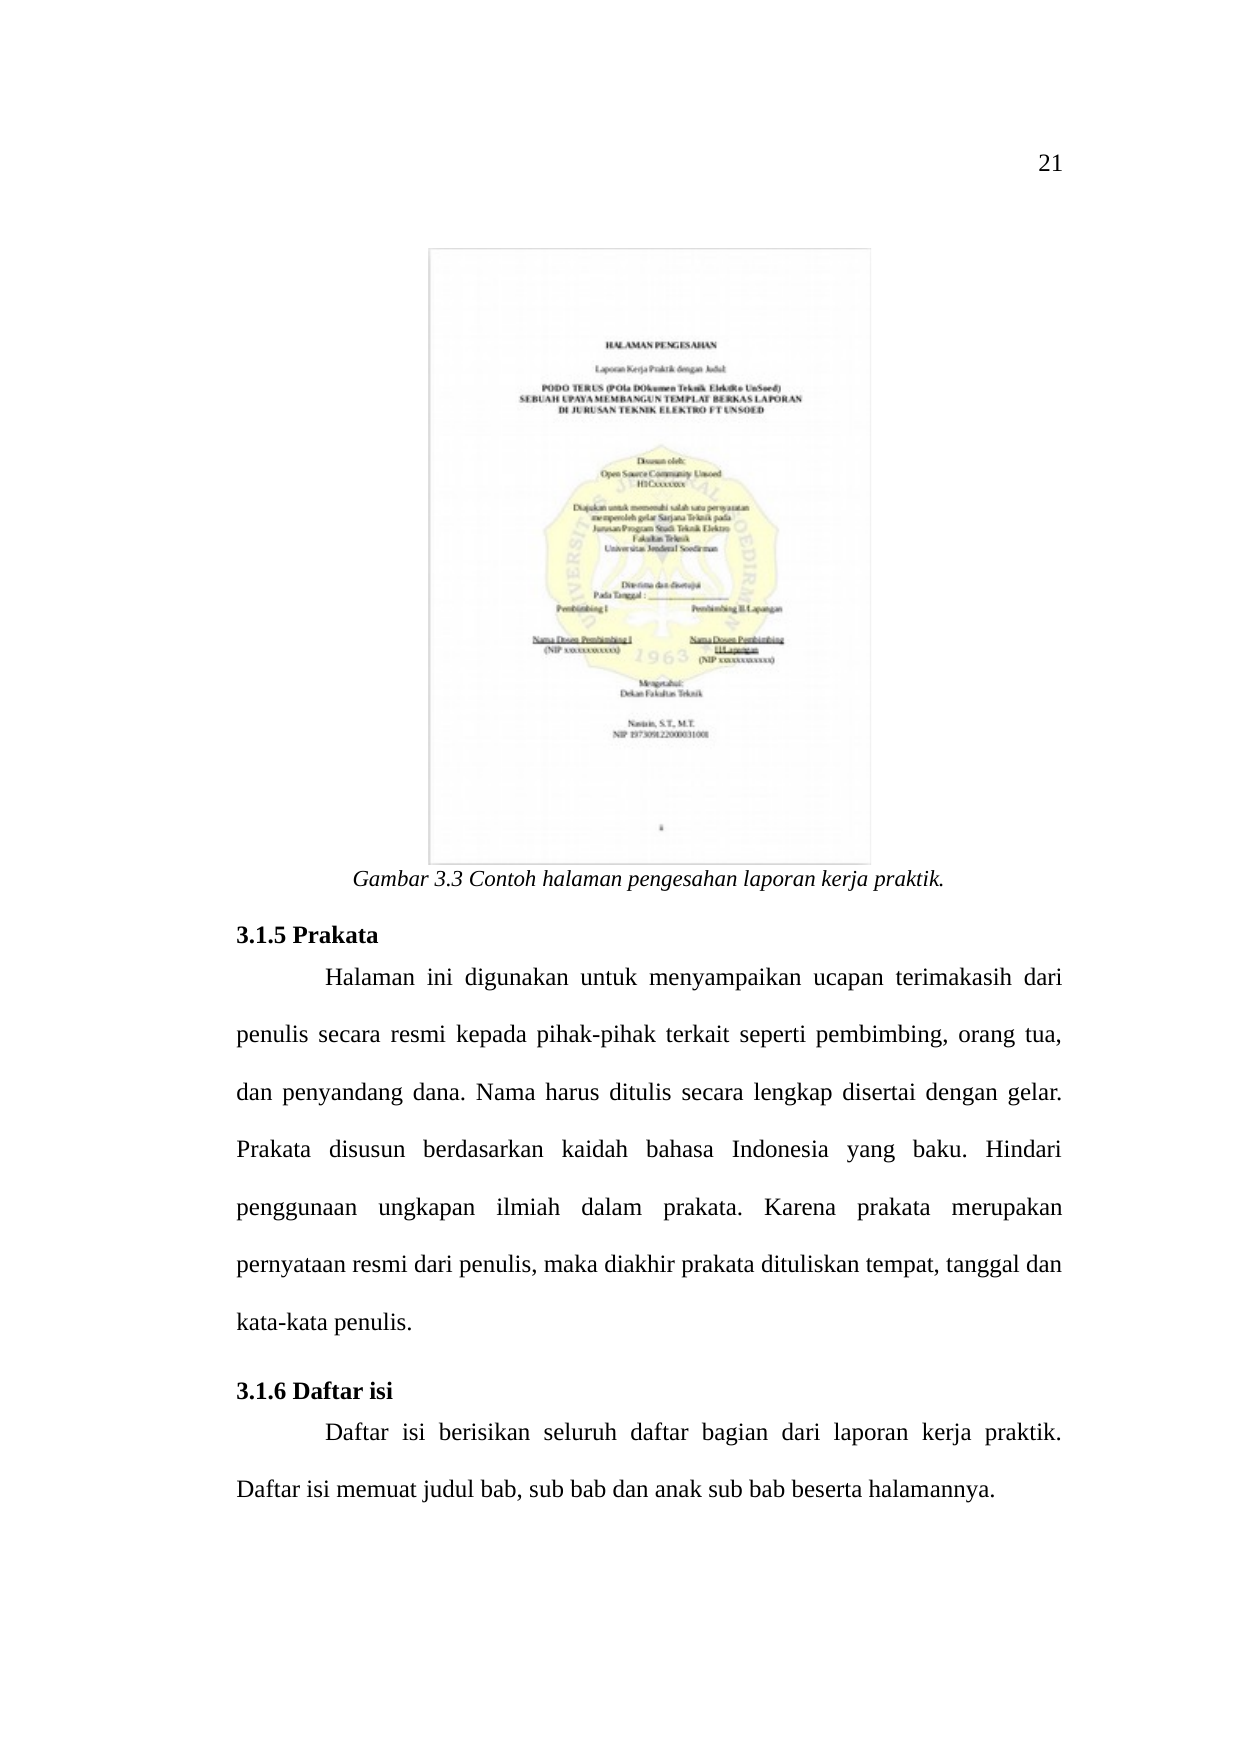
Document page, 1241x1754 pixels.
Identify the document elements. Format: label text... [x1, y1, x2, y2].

text Halaman ini digunakan untuk menyampaikan ucapan terimakasih dari penulis secara resmi kepada pihak-pihak terkait seperti pembimbing, orang tua, dan penyandang dana. Nama harus ditulis secara lengkap disertai dengan gelar. Prakata disusun berdasarkan kaidah bahasa Indonesia yang baku. Hindari penggunaan ungkapan ilmiah dalam prakata. Karena prakata merupakan pernyataan resmi dari penulis, maka diakhir prakata dituliskan tempat, tanggal dan kata-kata penulis. [236, 962, 1063, 1335]
text Daftar isi berisikan seluruh daftar bagian dari laporan kerja praktik. Daftar isi memuat judul bab, sub bab dan anak sub bab beserta halamannya. [236, 1417, 1063, 1503]
subtitle Prakata [236, 920, 1063, 949]
subtitle Daftar isi [236, 1376, 1063, 1404]
picture [428, 248, 872, 865]
text Gambar 3.3 Contoh halaman pengesahan laporan kerja praktik. [341, 249, 958, 891]
